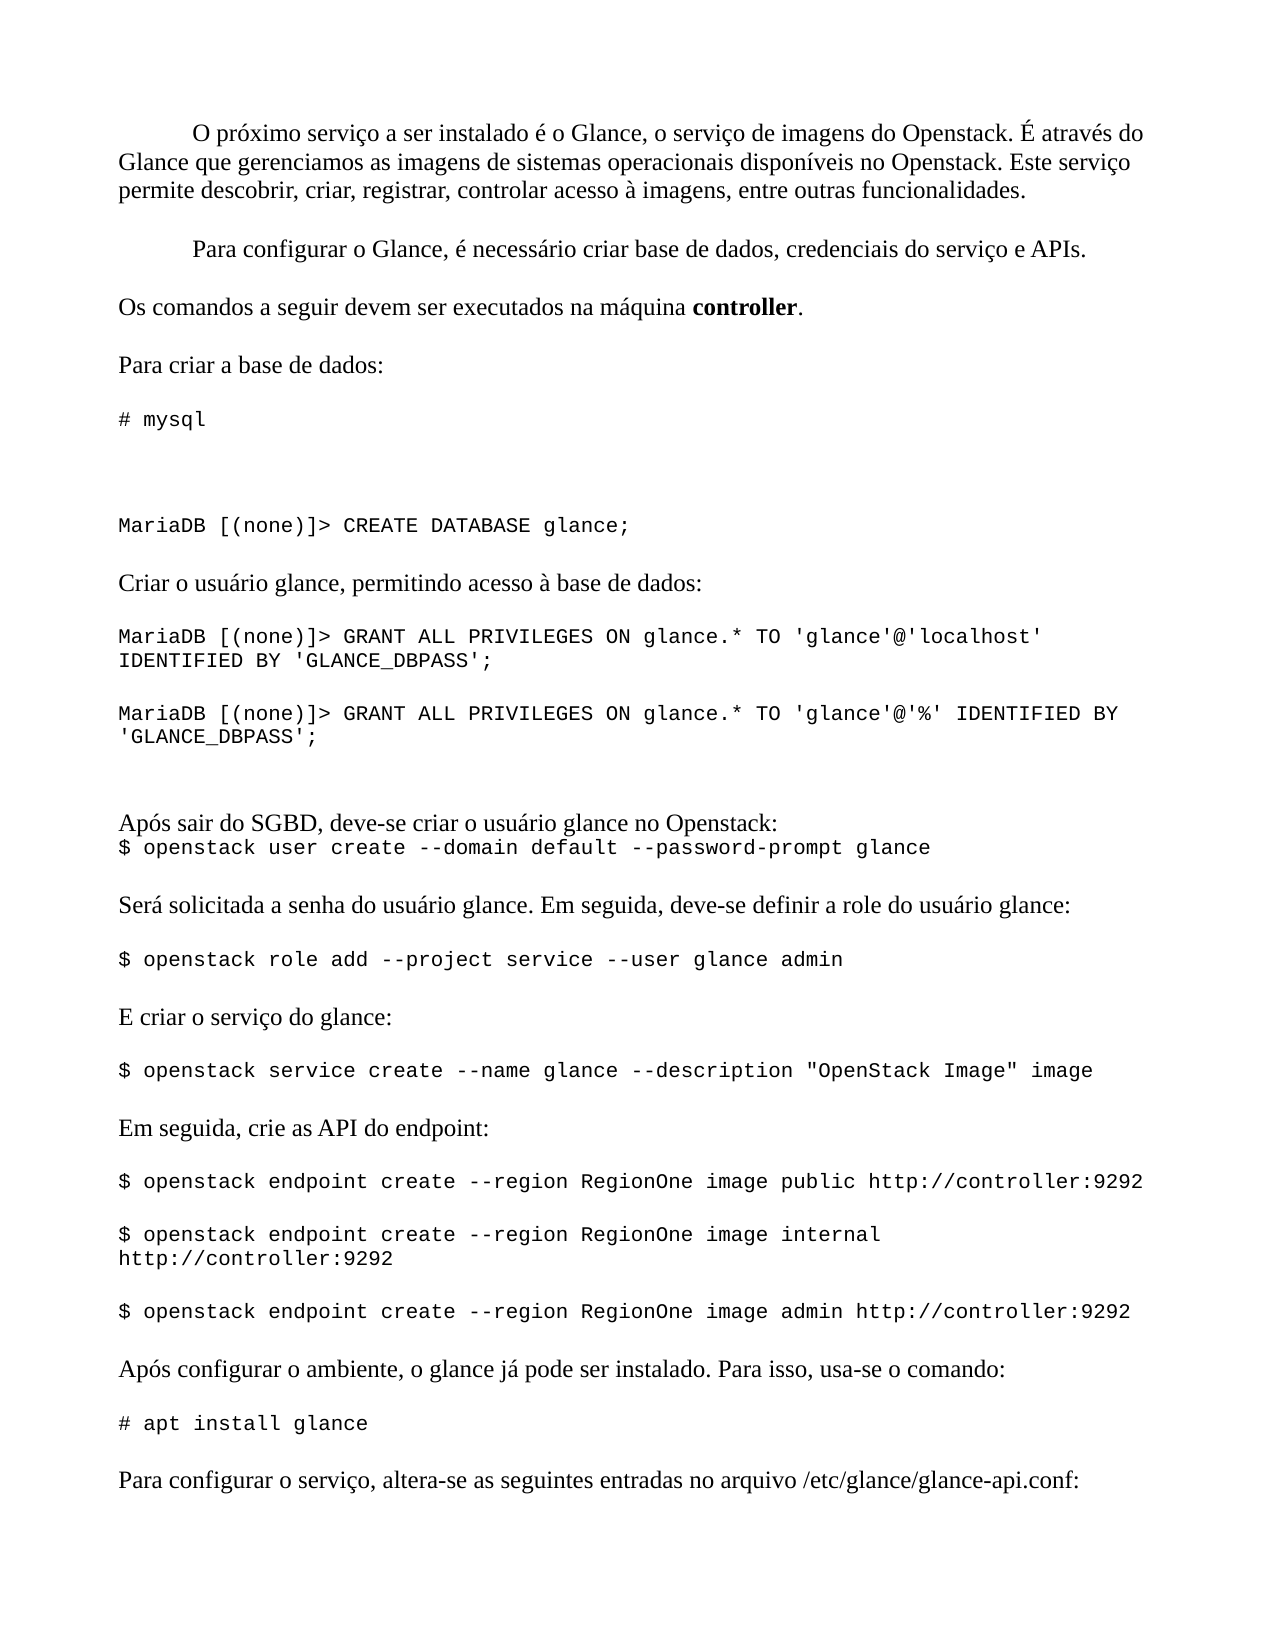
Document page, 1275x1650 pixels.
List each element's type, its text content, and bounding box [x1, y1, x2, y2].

text Após sair do SGBD, deve-se criar o usuário glance no Openstack: $ openstack user create --domain default --password-prompt glance [118, 808, 1157, 861]
text # apt install glance [118, 1412, 1157, 1436]
text MariaDB [(none)]> GRANT ALL PRIVILEGES ON glance.* TO 'glance'@'localhost' IDENTIFIED BY 'GLANCE_DBPASS'; [118, 626, 1157, 673]
text # mysql [118, 408, 1157, 432]
text $ openstack endpoint create --region RegionOne image public http://controller:9292 [118, 1171, 1157, 1195]
text Será solicitada a senha do usuário glance. Em seguida, deve-se definir a role do usuário glance: [118, 890, 1157, 919]
text Para criar a base de dados: [118, 350, 1157, 379]
text E criar o serviço do glance: [118, 1002, 1157, 1030]
text Para configurar o Glance, é necessário criar base de dados, credenciais do serviço e APIs. [118, 234, 1157, 263]
text $ openstack role add --project service --user glance admin [118, 948, 1157, 972]
text Para configurar o serviço, altera-se as seguintes entradas no arquivo /etc/glance/glance-api.conf: [118, 1466, 1157, 1494]
text Após configurar o ambiente, o glance já pode ser instalado. Para isso, usa-se o comando: [118, 1354, 1157, 1383]
text MariaDB [(none)]> GRANT ALL PRIVILEGES ON glance.* TO 'glance'@'%' IDENTIFIED BY 'GLANCE_DBPASS'; [118, 703, 1157, 750]
text Criar o usuário glance, permitindo acesso à base de dados: [118, 568, 1157, 597]
text Em seguida, crie as API do endpoint: [118, 1113, 1157, 1142]
text $ openstack endpoint create --region RegionOne image internal http://controller:9292 [118, 1224, 1157, 1272]
text O próximo serviço a ser instalado é o Glance, o serviço de imagens do Openstack. É através do Glance que gerenciamos as imagens de sistemas operacionais disponíveis no Openstack. Este serviço permite descobrir, criar, registrar, controlar acesso à imagens, entre outras funcionalidades. [118, 118, 1157, 204]
text $ openstack endpoint create --region RegionOne image admin http://controller:9292 [118, 1301, 1157, 1325]
text MariaDB [(none)]> CREATE DATABASE glance; [118, 515, 1157, 538]
text Os comandos a seguir devem ser executados na máquina controller. [118, 292, 1157, 321]
text $ openstack service create --name glance --description "OpenStack Image" image [118, 1060, 1157, 1083]
